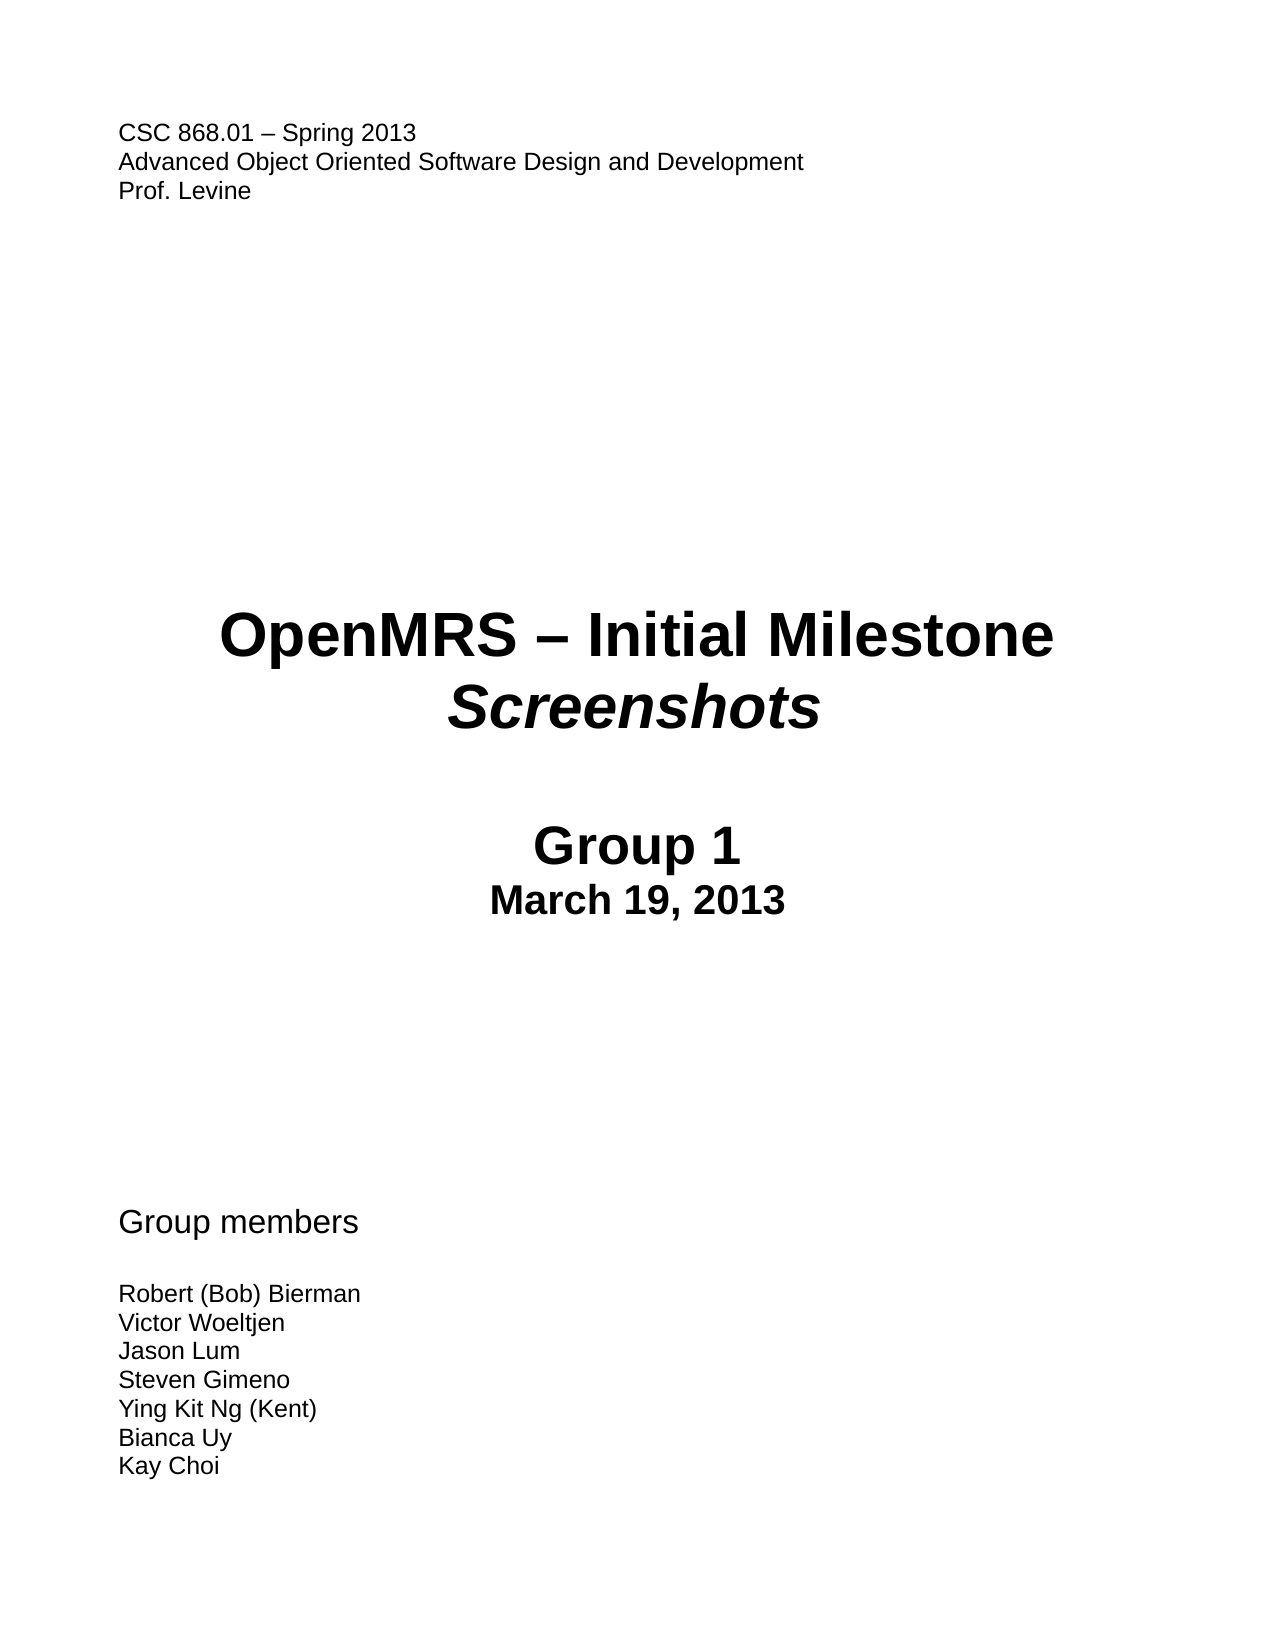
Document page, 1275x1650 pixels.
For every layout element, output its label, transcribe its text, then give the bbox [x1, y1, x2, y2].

text Victor Woeltjen [118, 1308, 1157, 1336]
text OpenMRS – Initial Milestone [118, 598, 1157, 669]
text Screenshots [118, 669, 1157, 741]
text CSC 868.01 – Spring 2013 [118, 118, 1157, 147]
text Ying Kit Ng (Kent) [118, 1394, 1157, 1423]
text Jason Lum [118, 1336, 1157, 1365]
text Group 1 [118, 813, 1157, 876]
text Group members [118, 1202, 1157, 1240]
text Prof. Levine [118, 176, 1157, 204]
text Kay Choi [118, 1451, 1157, 1480]
text Robert (Bob) Bierman [118, 1279, 1157, 1308]
text March 19, 2013 [118, 876, 1157, 923]
text Advanced Object Oriented Software Design and Development [118, 147, 1157, 176]
text Bianca Uy [118, 1423, 1157, 1451]
text Steven Gimeno [118, 1365, 1157, 1394]
